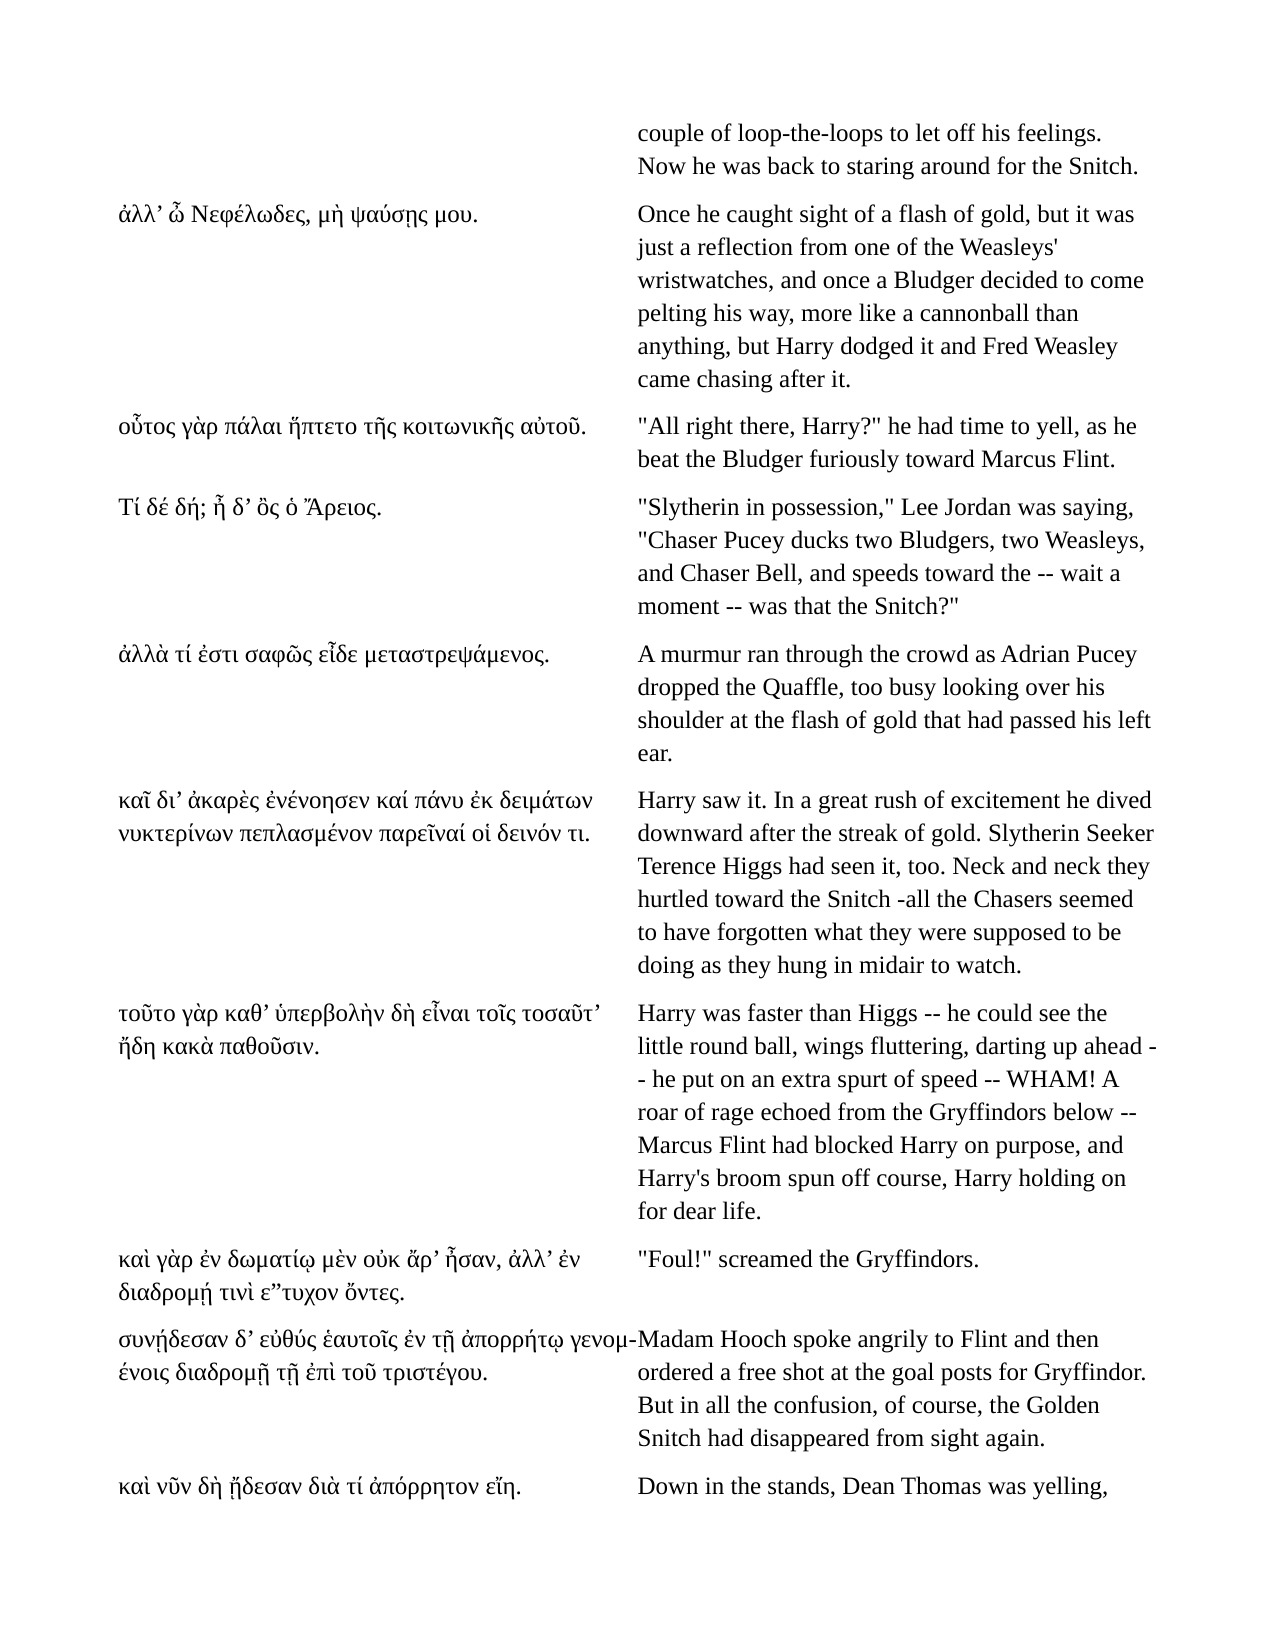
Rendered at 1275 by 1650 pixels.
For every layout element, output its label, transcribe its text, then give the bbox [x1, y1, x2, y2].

table_cell καὶ γὰρ ἐν δωματίῳ μὲν οὐκ ἄρ’ ἦσαν, ἀλλ’ ἐν διαδρομῄ τινὶ ε”τυχον ὄντες. [118, 1244, 637, 1324]
table_cell ἀλλὰ τί ἐστι σαφῶς εἶδε μεταστρεψάμενος. [118, 639, 637, 785]
table_cell "Foul!" screamed the Gryffindors. [638, 1244, 1157, 1324]
table_cell Harry saw it. In a great rush of excitement he dived downward after the streak of gold. Slytherin Seeker Terence Higgs had seen it, too. Neck and neck they hurtled toward the Snitch -all the Chasers seemed to have forgotten what they were supposed to be doing as they hung in midair to watch. [638, 785, 1157, 998]
table_cell "All right there, Harry?" he had time to yell, as he beat the Bludger furiously toward Marcus Flint. [638, 411, 1157, 492]
table_cell [118, 118, 637, 199]
table_cell "Slytherin in possession," Lee Jordan was saying, "Chaser Pucey ducks two Bludgers, two Weasleys, and Chaser Bell, and speeds toward the -- wait a moment -- was that the Snitch?" [638, 492, 1157, 639]
table_cell συνῄδεσαν δ’ εὐθύς ἑαυτοῖς ἐν τῇ ἀπορρήτῳ γενομ- ένοις διαδρομῇ τῇ ἐπὶ τοῦ τριστέγου. [118, 1325, 637, 1471]
table_cell καῖ δι’ ἀκαρὲς ἐνένοησεν καί πάνυ ἐκ δειμάτων νυκτερίνων πεπλασμένον παρεῖναί οἱ δεινόν τι. [118, 785, 637, 998]
table_cell Harry was faster than Higgs -- he could see the little round ball, wings fluttering, darting up ahead - - he put on an extra spurt of speed -- WHAM! A roar of rage echoed from the Gryffindors below -- Marcus Flint had blocked Harry on purpose, and Harry's broom spun off course, Harry holding on for dear life. [638, 998, 1157, 1244]
table_cell Once he caught sight of a flash of gold, but it was just a reflection from one of the Weasleys' wristwatches, and once a Bludger decided to come pelting his way, more like a cannonball than anything, but Harry dodged it and Fred Weasley came chasing after it. [638, 199, 1157, 411]
table_cell Τί δέ δή; ἦ δ’ ὂς ὁ Ἄρειος. [118, 492, 637, 639]
table_cell Down in the stands, Dean Thomas was yelling, [638, 1471, 1157, 1519]
table_cell couple of loop-the-loops to let off his feelings. Now he was back to staring around for the Snitch. [638, 118, 1157, 199]
table_cell A murmur ran through the crowd as Adrian Pucey dropped the Quaffle, too busy looking over his shoulder at the flash of gold that had passed his left ear. [638, 639, 1157, 785]
table_cell ἀλλ’ ὦ Νεφέλωδες, μὴ ψαύσῃς μου. [118, 199, 637, 411]
table_cell Madam Hooch spoke angrily to Flint and then ordered a free shot at the goal posts for Gryffindor. But in all the confusion, of course, the Golden Snitch had disappeared from sight again. [638, 1325, 1157, 1471]
table_cell καὶ νῦν δὴ ᾔδεσαν διὰ τί ἀπόρρητον εἴη. [118, 1471, 637, 1519]
table_cell τοῦτο γὰρ καθ’ ὑπερβολὴν δὴ εἶναι τοῖς τοσαῦτ’ ἤδη κακὰ παθοῦσιν. [118, 998, 637, 1244]
table_cell οὗτος γὰρ πάλαι ἥπτετο τῆς κοιτωνικῆς αὐτοῦ. [118, 411, 637, 492]
